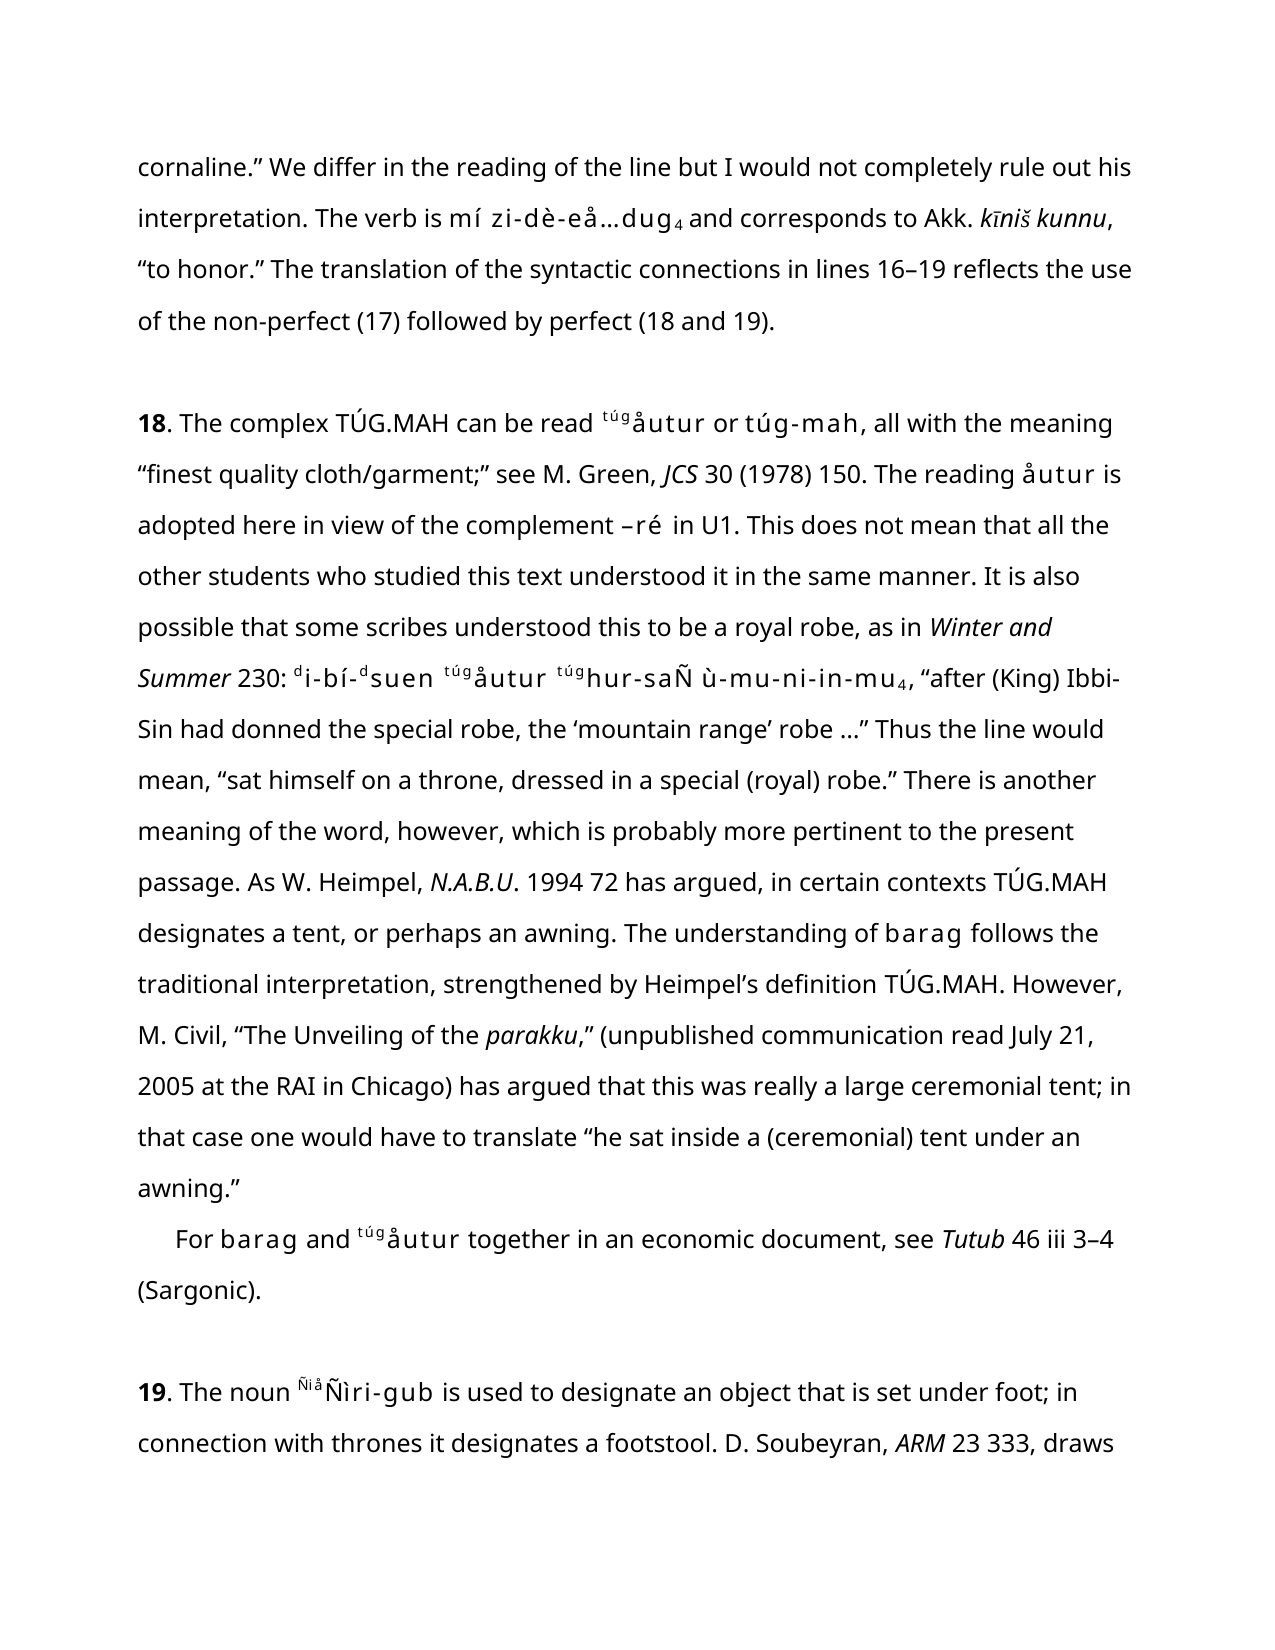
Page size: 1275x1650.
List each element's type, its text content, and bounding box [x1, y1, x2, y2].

text 18. The complex TÚG.MAH can be read túgåutur or túg-mah, all with the meaning “finest quality cloth/garment;” see M. Green, JCS 30 (1978) 150. The reading åutur is adopted here in view of the complement –ré in U1. This does not mean that all the other students who studied this text understood it in the same manner. It is also possible that some scribes understood this to be a royal robe, as in Winter and Summer 230: di-bí-dsuen túgåutur túghur-saÑ ù-mu-ni-in-mu4, “after (King) Ibbi-Sin had donned the special robe, the ‘mountain range’ robe …” Thus the line would mean, “sat himself on a throne, dressed in a special (royal) robe.” There is another meaning of the word, however, which is probably more pertinent to the present passage. As W. Heimpel, N.A.B.U. 1994 72 has argued, in certain contexts TÚG.MAH designates a tent, or perhaps an awning. The understanding of barag follows the traditional interpretation, strengthened by Heimpel’s definition TÚG.MAH. However, M. Civil, “The Unveiling of the parakku,” (unpublished communication read July 21, 2005 at the RAI in Chicago) has argued that this was really a large ceremonial tent; in that case one would have to translate “he sat inside a (ceremonial) tent under an awning.” [137, 405, 1138, 1205]
text 19. The noun ÑiåÑìri-gub is used to designate an object that is set under foot; in connection with thrones it designates a footstool. D. Soubeyran, ARM 23 333, draws [137, 1375, 1138, 1460]
text cornaline.” We differ in the reading of the line but I would not completely rule out his interpretation. The verb is mí zi-dè-eå…dug4 and corresponds to Akk. kīniš kunnu, “to honor.” The translation of the syntactic connections in lines 16–19 reflects the use of the non-perfect (17) followed by perfect (18 and 19). [137, 150, 1138, 337]
text For barag and túgåutur together in an economic document, see Tutub 46 iii 3–4 (Sargonic). [137, 1222, 1138, 1307]
